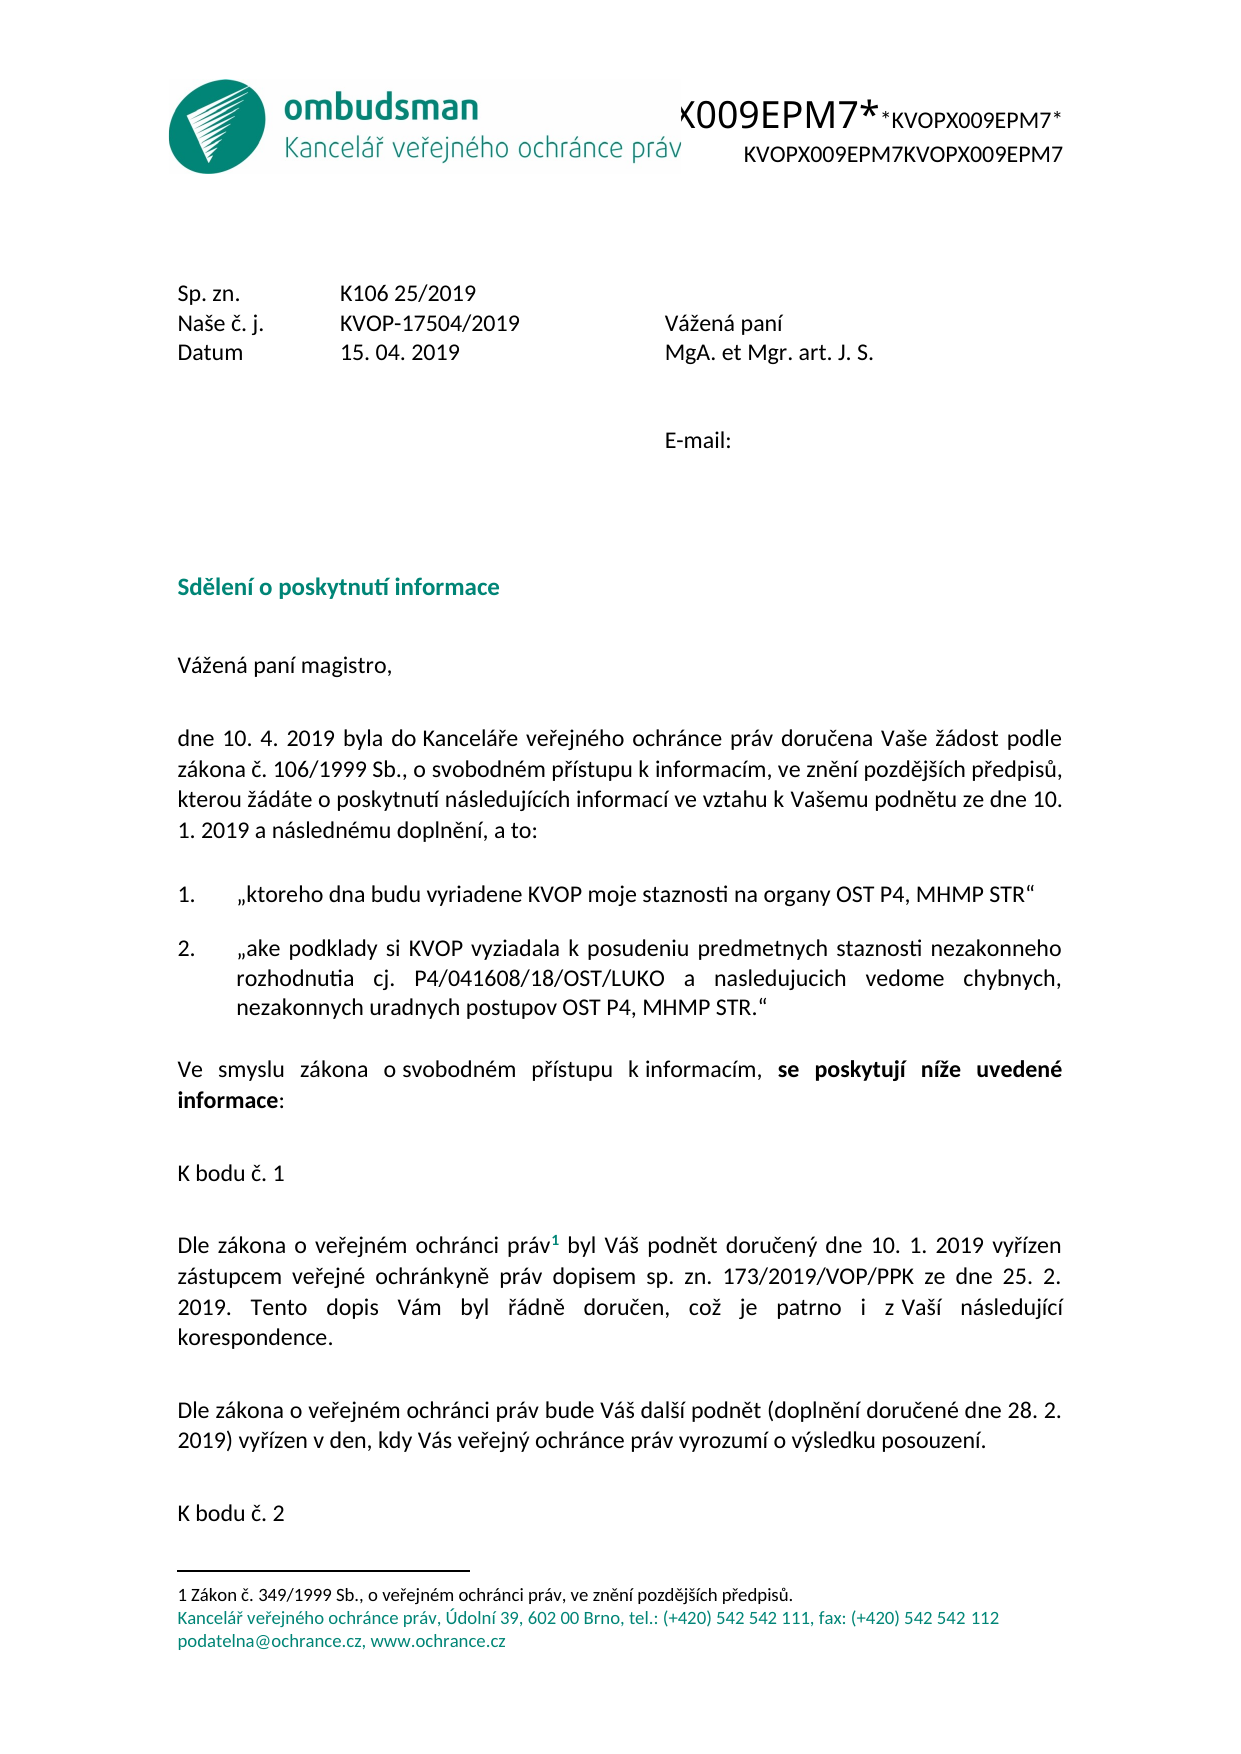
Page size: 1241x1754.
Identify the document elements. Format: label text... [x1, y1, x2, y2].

text K bodu č. 1 [177, 1158, 1063, 1187]
text Zákon č. 349/1999 Sb., o veřejném ochránci práv, ve znění pozdějších předpisů. [177, 1583, 1063, 1606]
text Dle zákona o veřejném ochránci práv bude Váš další podnět (doplnění doručené dne 28. 2. 2019) vyřízen v den, kdy Vás veřejný ochránce práv vyrozumí o výsledku posouzení. [177, 1395, 1063, 1455]
text dne 10. 4. 2019 byla do Kanceláře veřejného ochránce práv doručena Vaše žádost podle zákona č. 106/1999 Sb., o svobodném přístupu k informacím, ve znění pozdějších předpisů, kterou žádáte o poskytnutí následujících informací ve vztahu k Vašemu podnětu ze dne 10. 1. 2019 a následnému doplnění, a to: [177, 723, 1063, 844]
table_header K106 25/2019 KVOP-17504/2019 15. 04. 2019 [340, 220, 664, 513]
text Vážená paní magistro, [177, 651, 1063, 680]
text Dle zákona o veřejném ochránci práv byl Váš podnět doručený dne 10. 1. 2019 vyřízen zástupcem veřejné ochránkyně práv dopisem sp. zn. 173/2019/VOP/PPK ze dne 25. 2. 2019. Tento dopis Vám byl řádně doručen, což je patrno i z Vaší následující korespondence. [177, 1230, 1063, 1352]
text Ve smyslu zákona o svobodném přístupu k informacím, se poskytují níže uvedené informace: [177, 1054, 1063, 1114]
subtitle Sdělení o poskytnutí informace [177, 571, 1063, 602]
text K bodu č. 2 [177, 1498, 1063, 1527]
list „ake podklady si KVOP vyziadala k posudeniu predmetnych staznosti nezakonneho rozhodnutia cj. P4/041608/18/OST/LUKO a nasledujucich vedome chybnych, nezakonnych uradnych postupov OST P4, MHMP STR.“ [177, 933, 1063, 1021]
table_header Vážená paní MgA. et Mgr. art. J. S. E-mail: [665, 220, 1085, 513]
list „ktoreho dna budu vyriadene KVOP moje staznosti na organy OST P4, MHMP STR“ [177, 879, 1063, 908]
table_header Sp. zn. Naše č. j. Datum [177, 220, 340, 513]
